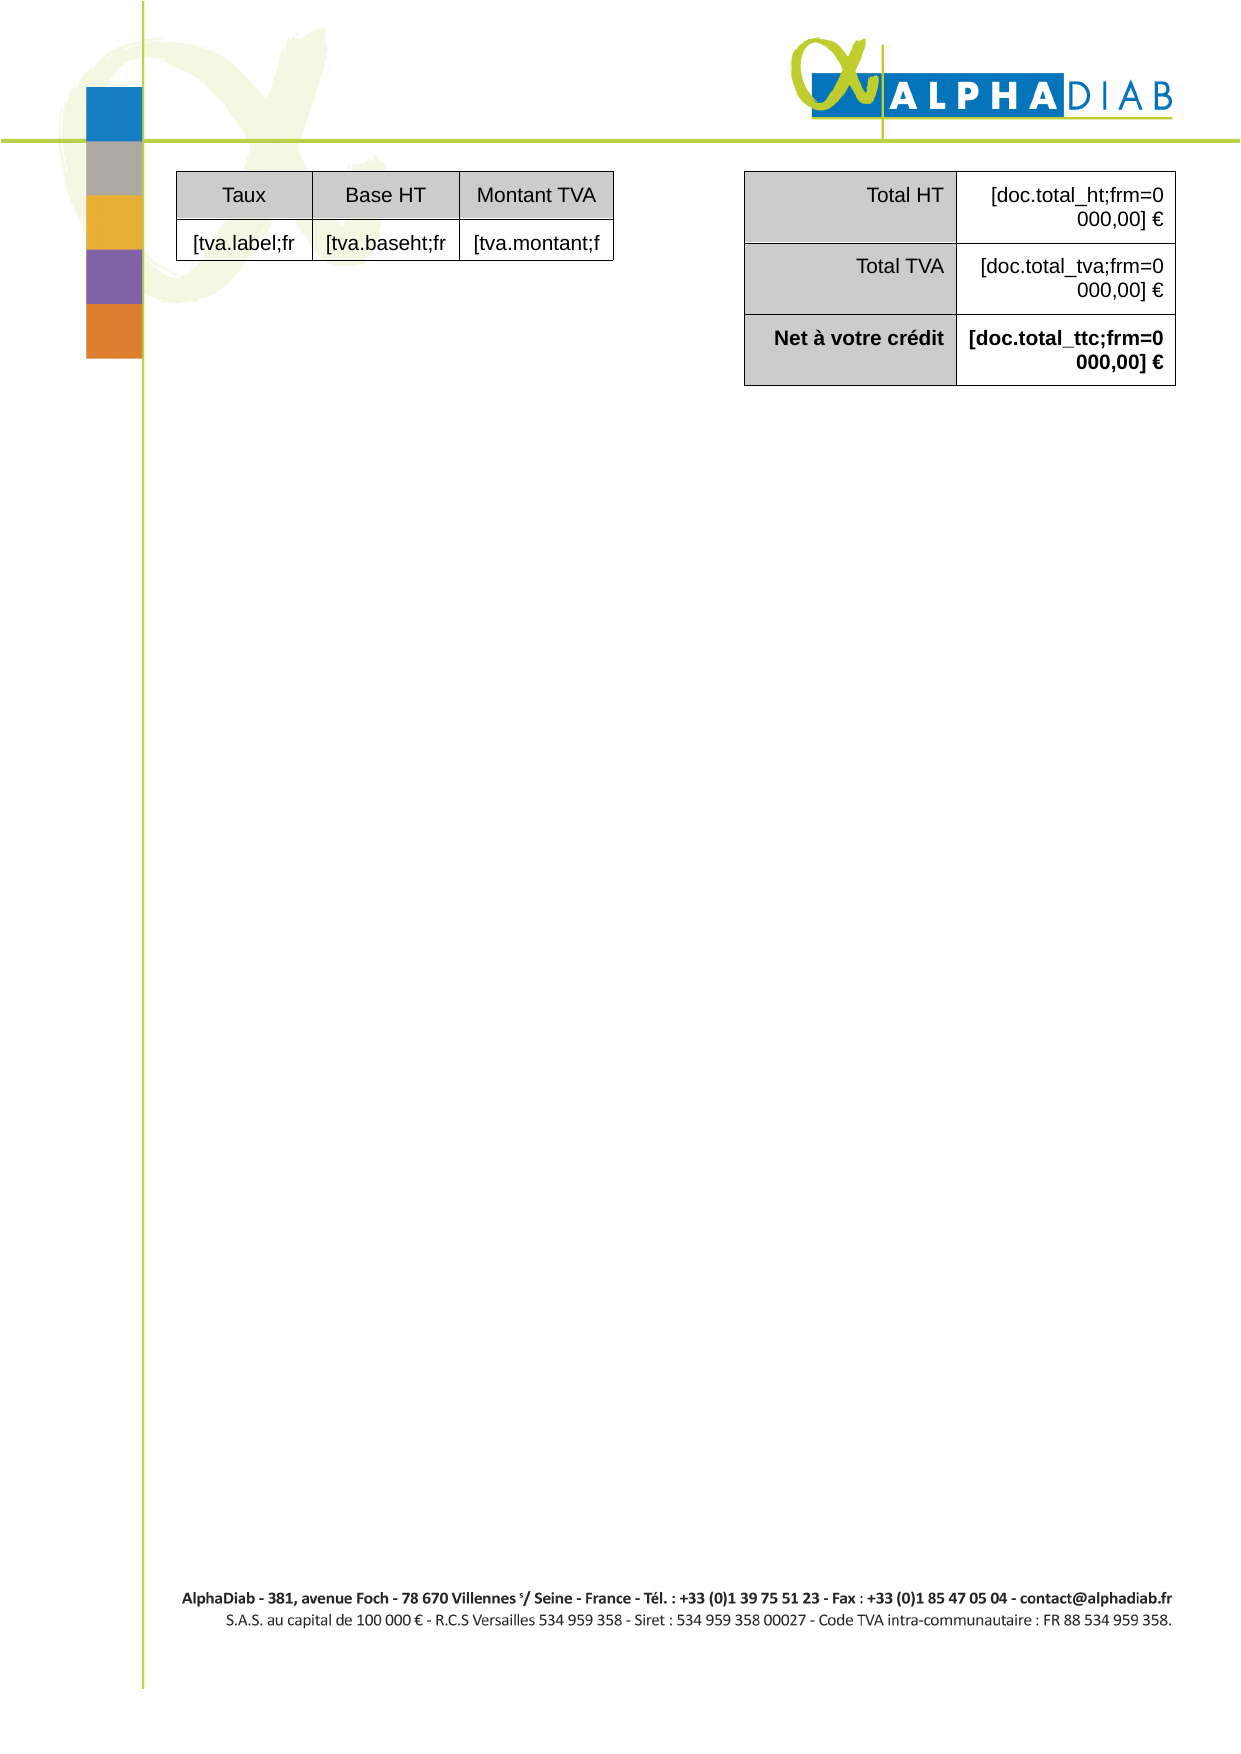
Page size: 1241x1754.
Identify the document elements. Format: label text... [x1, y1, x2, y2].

table_header [170, 165, 674, 391]
table_cell [tva.baseht;frm=0 000,00] € [313, 220, 459, 260]
table_cell Total TVA [745, 244, 956, 314]
table_cell [doc.total_ttc;frm=0 000,00] € [957, 315, 1175, 385]
table_header Montant TVA [460, 172, 613, 218]
table_header Taux [177, 172, 312, 218]
table_header Base HT [313, 172, 459, 218]
table_cell [doc.total_tva;frm=0 000,00] € [957, 244, 1175, 314]
table_cell [tva.montant;frm=0 000,00] € [460, 220, 613, 260]
table_header [doc.total_ht;frm=0 000,00] € [957, 172, 1175, 242]
table_header [674, 165, 1181, 391]
table_cell Net à votre crédit [745, 315, 956, 385]
picture [1, 1, 1240, 1689]
table_header Total HT [745, 172, 956, 242]
table_cell [tva.label;frm=0,00;block=table:table-row] % [177, 220, 312, 260]
